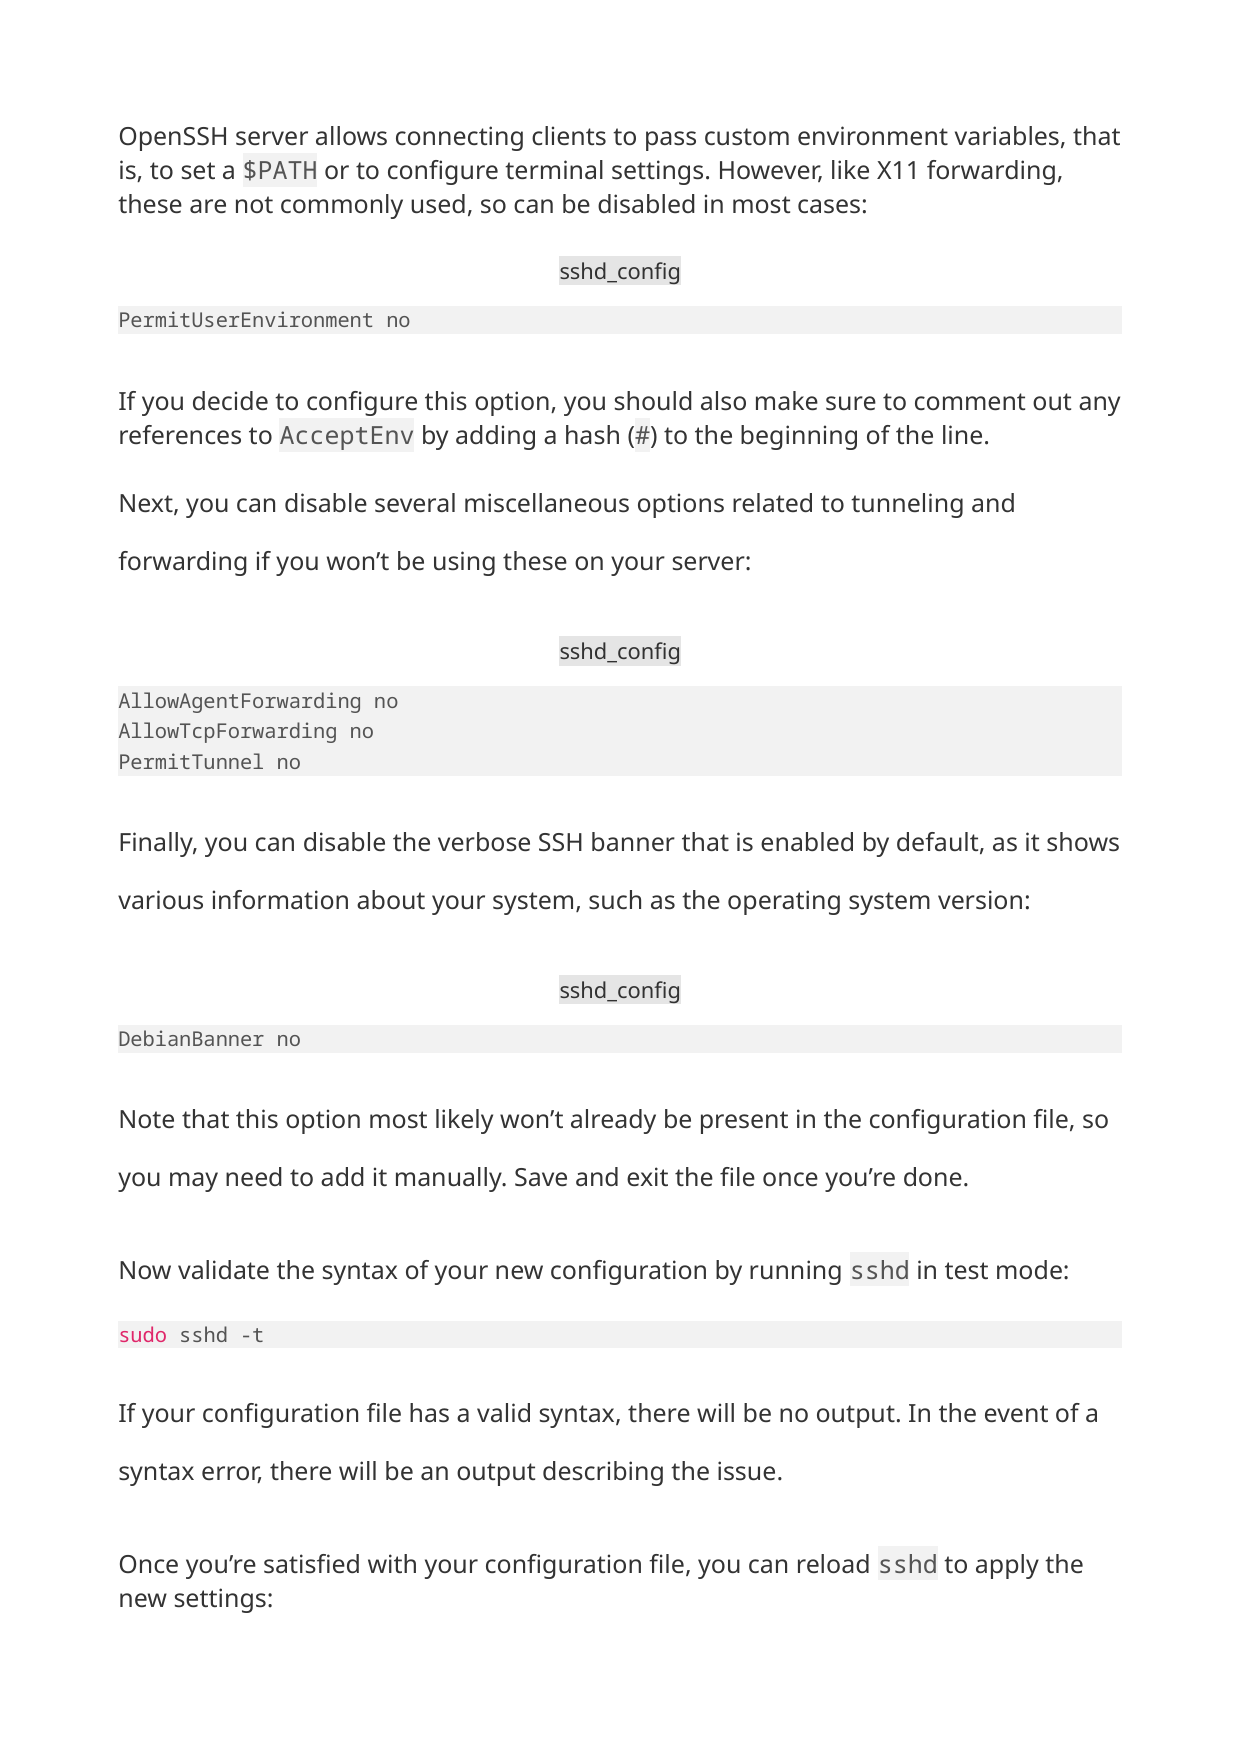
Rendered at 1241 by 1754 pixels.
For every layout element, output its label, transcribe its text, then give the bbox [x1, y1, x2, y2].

text If your configuration file has a valid syntax, there will be no output. In the event of a syntax error, there will be an output describing the issue. [118, 1396, 1122, 1488]
text If you decide to configure this option, you should also make sure to comment out any references to AcceptEnv by adding a hash (#) to the beginning of the line. [118, 383, 1122, 452]
text Note that this option most likely won’t already be present in the configuration file, so you may need to add it manually. Save and exit the file once you’re done. [118, 1102, 1122, 1194]
text Now validate the syntax of your new configuration by running sshd in test mode: [118, 1252, 1122, 1286]
text Once you’re satisfied with your configuration file, you can reload sshd to apply the new settings: [118, 1546, 1122, 1615]
text sshd_config [118, 636, 1122, 666]
text AllowAgentForwarding no [118, 686, 1122, 714]
text AllowTcpForwarding no [118, 717, 1122, 745]
text sudo sshd -t [118, 1321, 1122, 1348]
text DebianBanner no [118, 1025, 1122, 1053]
text Finally, you can disable the verbose SSH banner that is enabled by default, as it shows various information about your system, such as the operating system version: [118, 825, 1122, 917]
text Next, you can disable several miscellaneous options related to tunneling and forwarding if you won’t be using these on your server: [118, 486, 1122, 578]
text OpenSSH server allows connecting clients to pass custom environment variables, that is, to set a $PATH or to configure terminal settings. However, like X11 forwarding, these are not commonly used, so can be disabled in most cases: [118, 118, 1122, 221]
text PermitUserEnvironment no [118, 306, 1122, 334]
text PermitTunnel no [118, 748, 1122, 776]
text sshd_config [118, 256, 1122, 285]
text sshd_config [118, 975, 1122, 1004]
